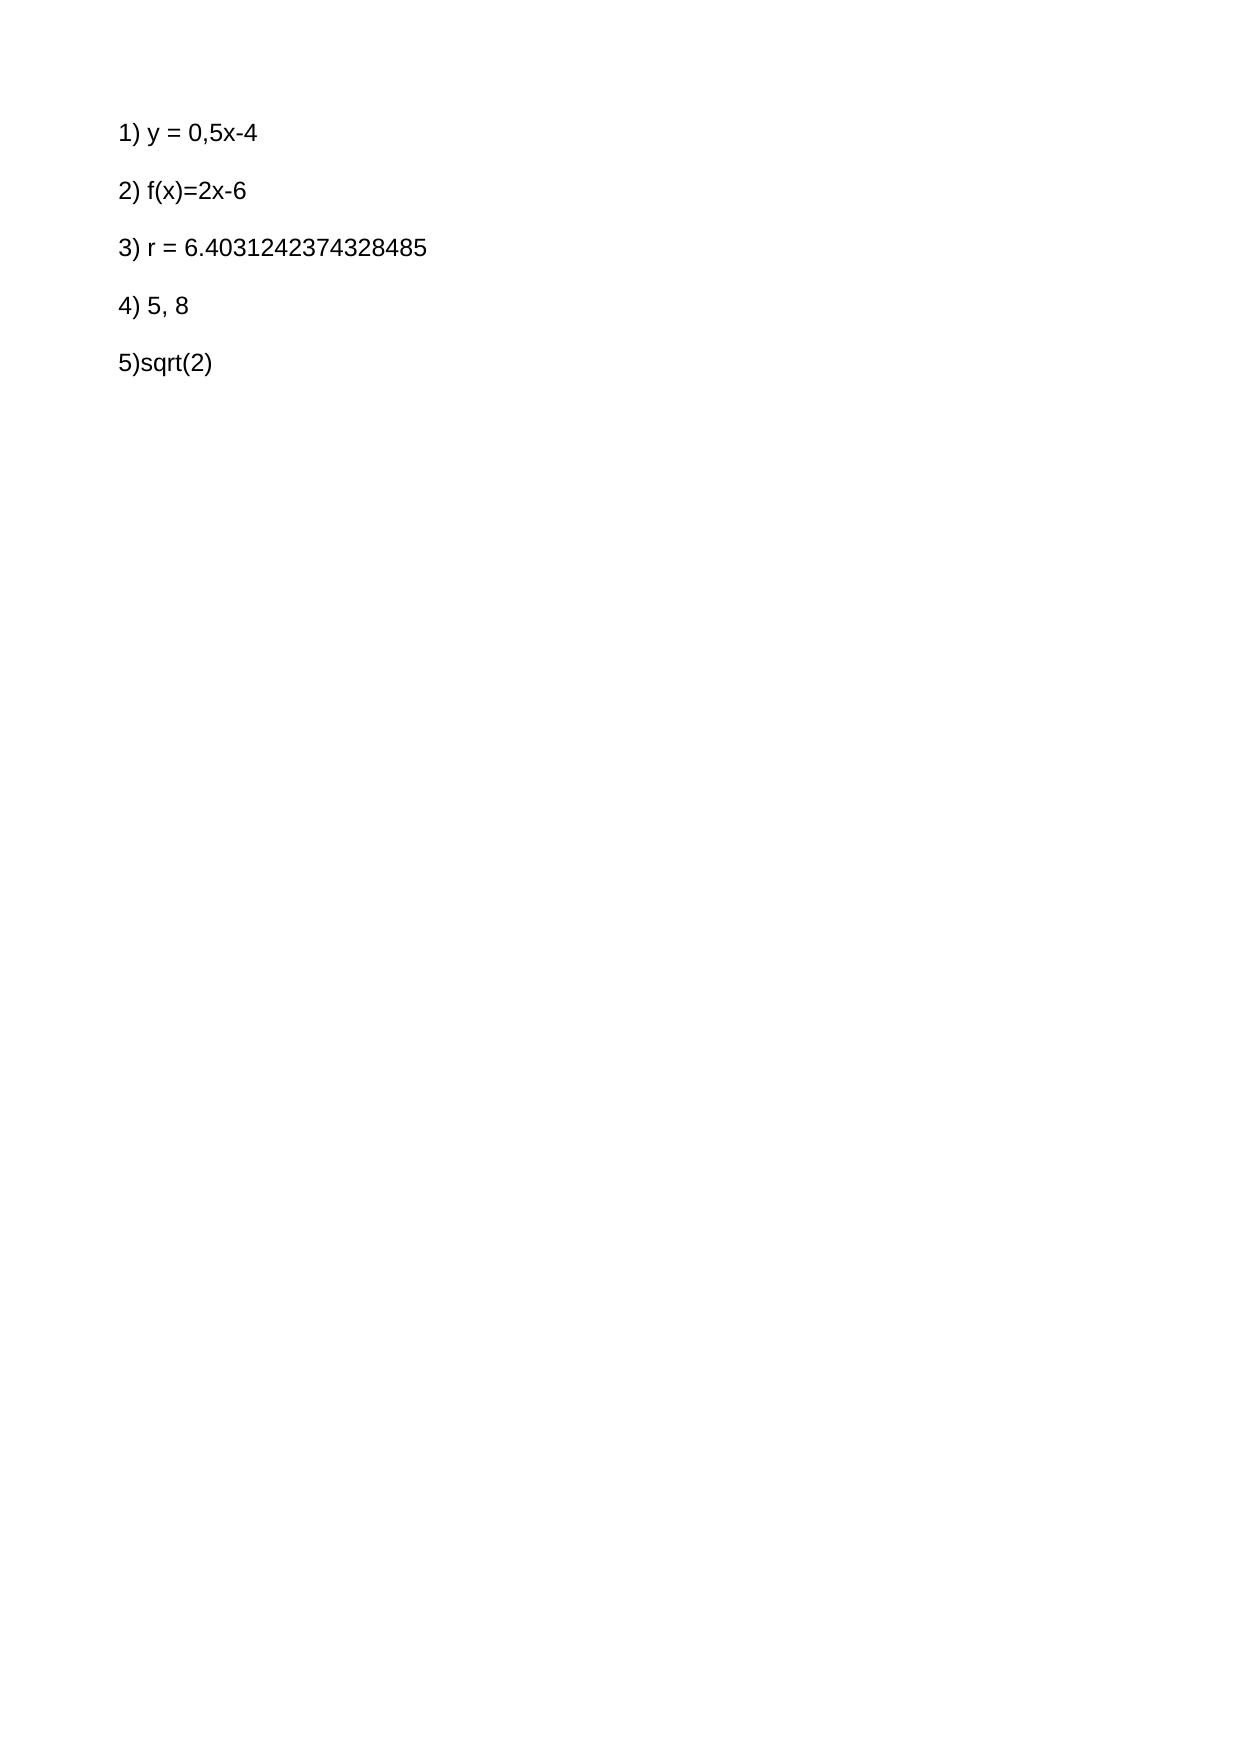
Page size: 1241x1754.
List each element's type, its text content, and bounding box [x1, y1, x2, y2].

text 4) 5, 8 [118, 291, 1122, 319]
text 5)sqrt(2) [118, 348, 1122, 377]
text 2) f(x)=2x-6 [118, 176, 1122, 204]
text 3) r = 6.4031242374328485 [118, 233, 1122, 262]
text 1) y = 0,5x-4 [118, 118, 1122, 147]
